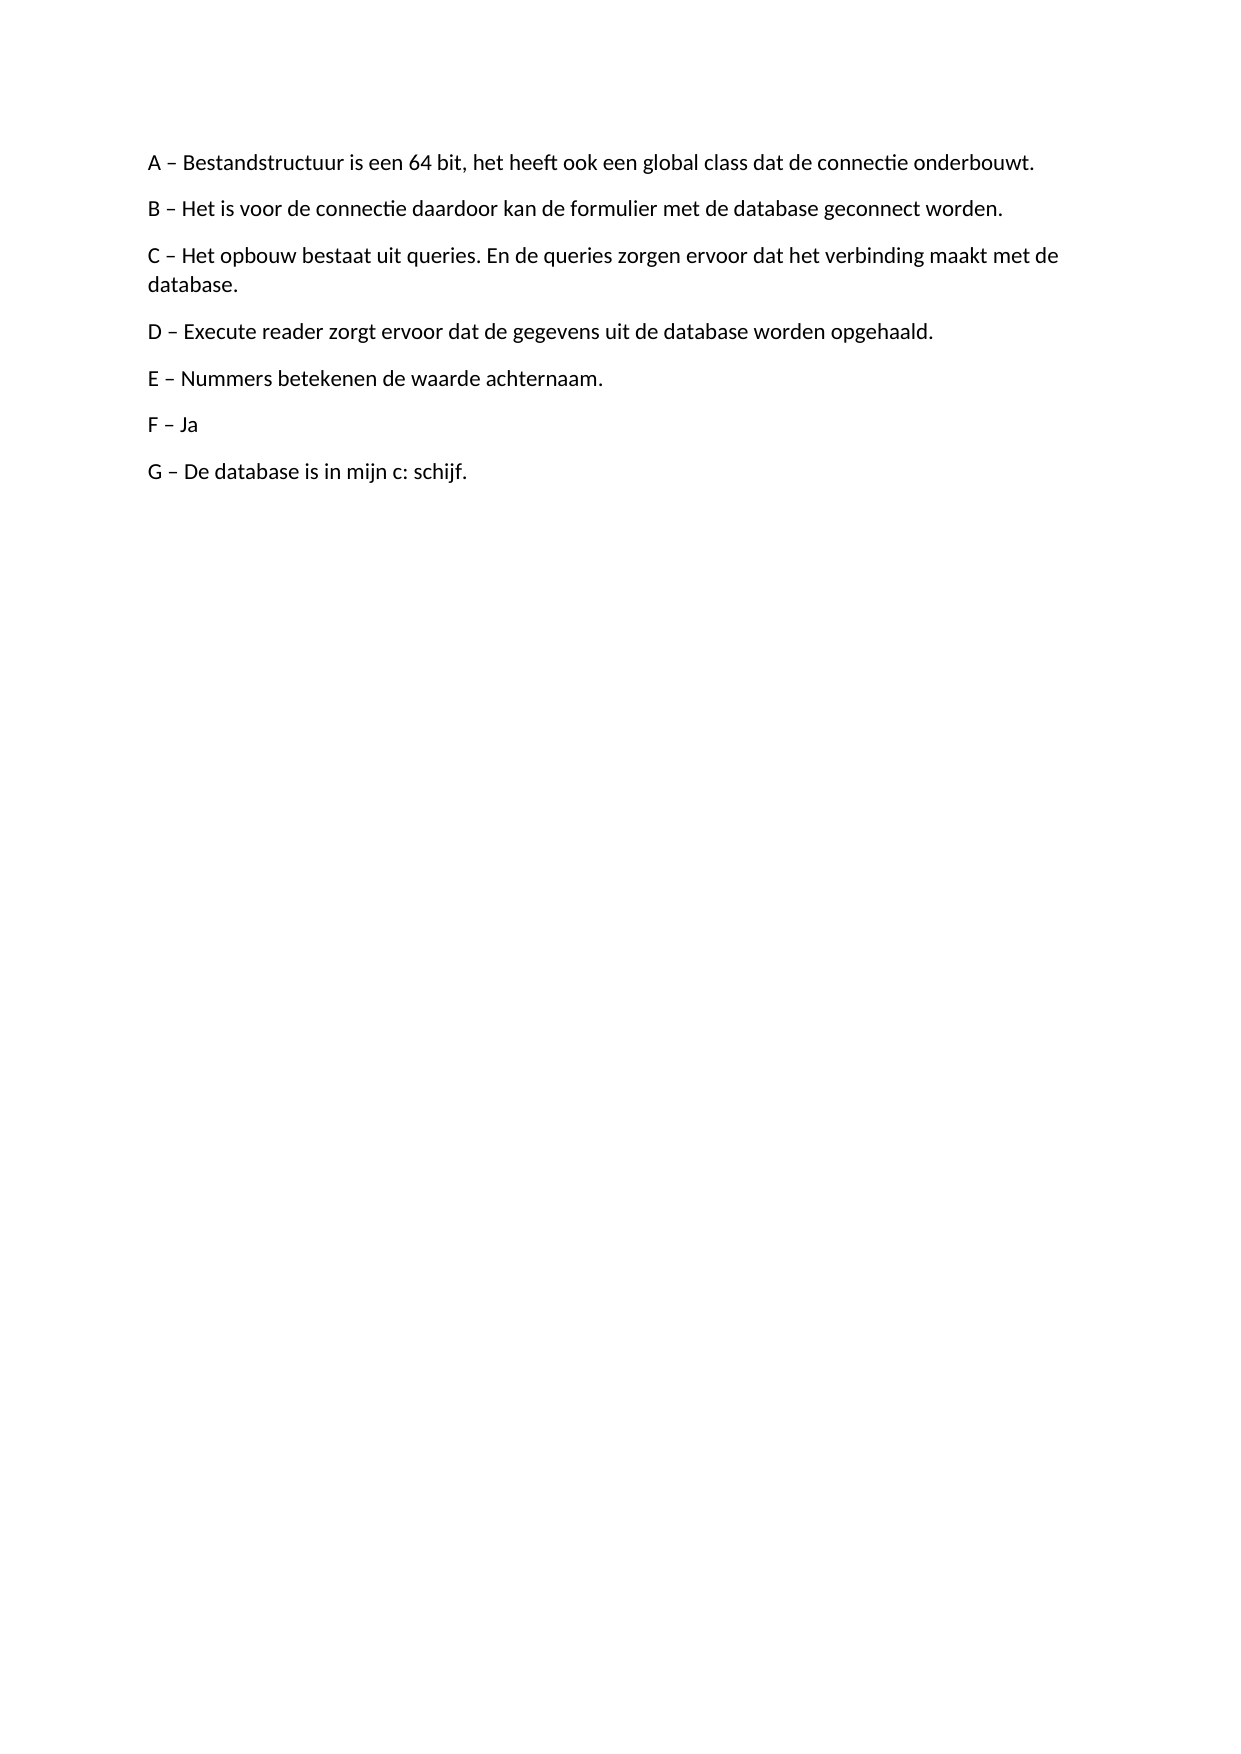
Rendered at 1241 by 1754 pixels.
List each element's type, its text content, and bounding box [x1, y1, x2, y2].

text D – Execute reader zorgt ervoor dat de gegevens uit de database worden opgehaald. [148, 317, 1093, 345]
text C – Het opbouw bestaat uit queries. En de queries zorgen ervoor dat het verbinding maakt met de database. [148, 241, 1093, 299]
text E – Nummers betekenen de waarde achternaam. [148, 364, 1093, 392]
text A – Bestandstructuur is een 64 bit, het heeft ook een global class dat de connectie onderbouwt. [148, 148, 1093, 176]
text B – Het is voor de connectie daardoor kan de formulier met de database geconnect worden. [148, 194, 1093, 222]
text G – De database is in mijn c: schijf. [148, 457, 1093, 485]
text F – Ja [148, 410, 1093, 438]
